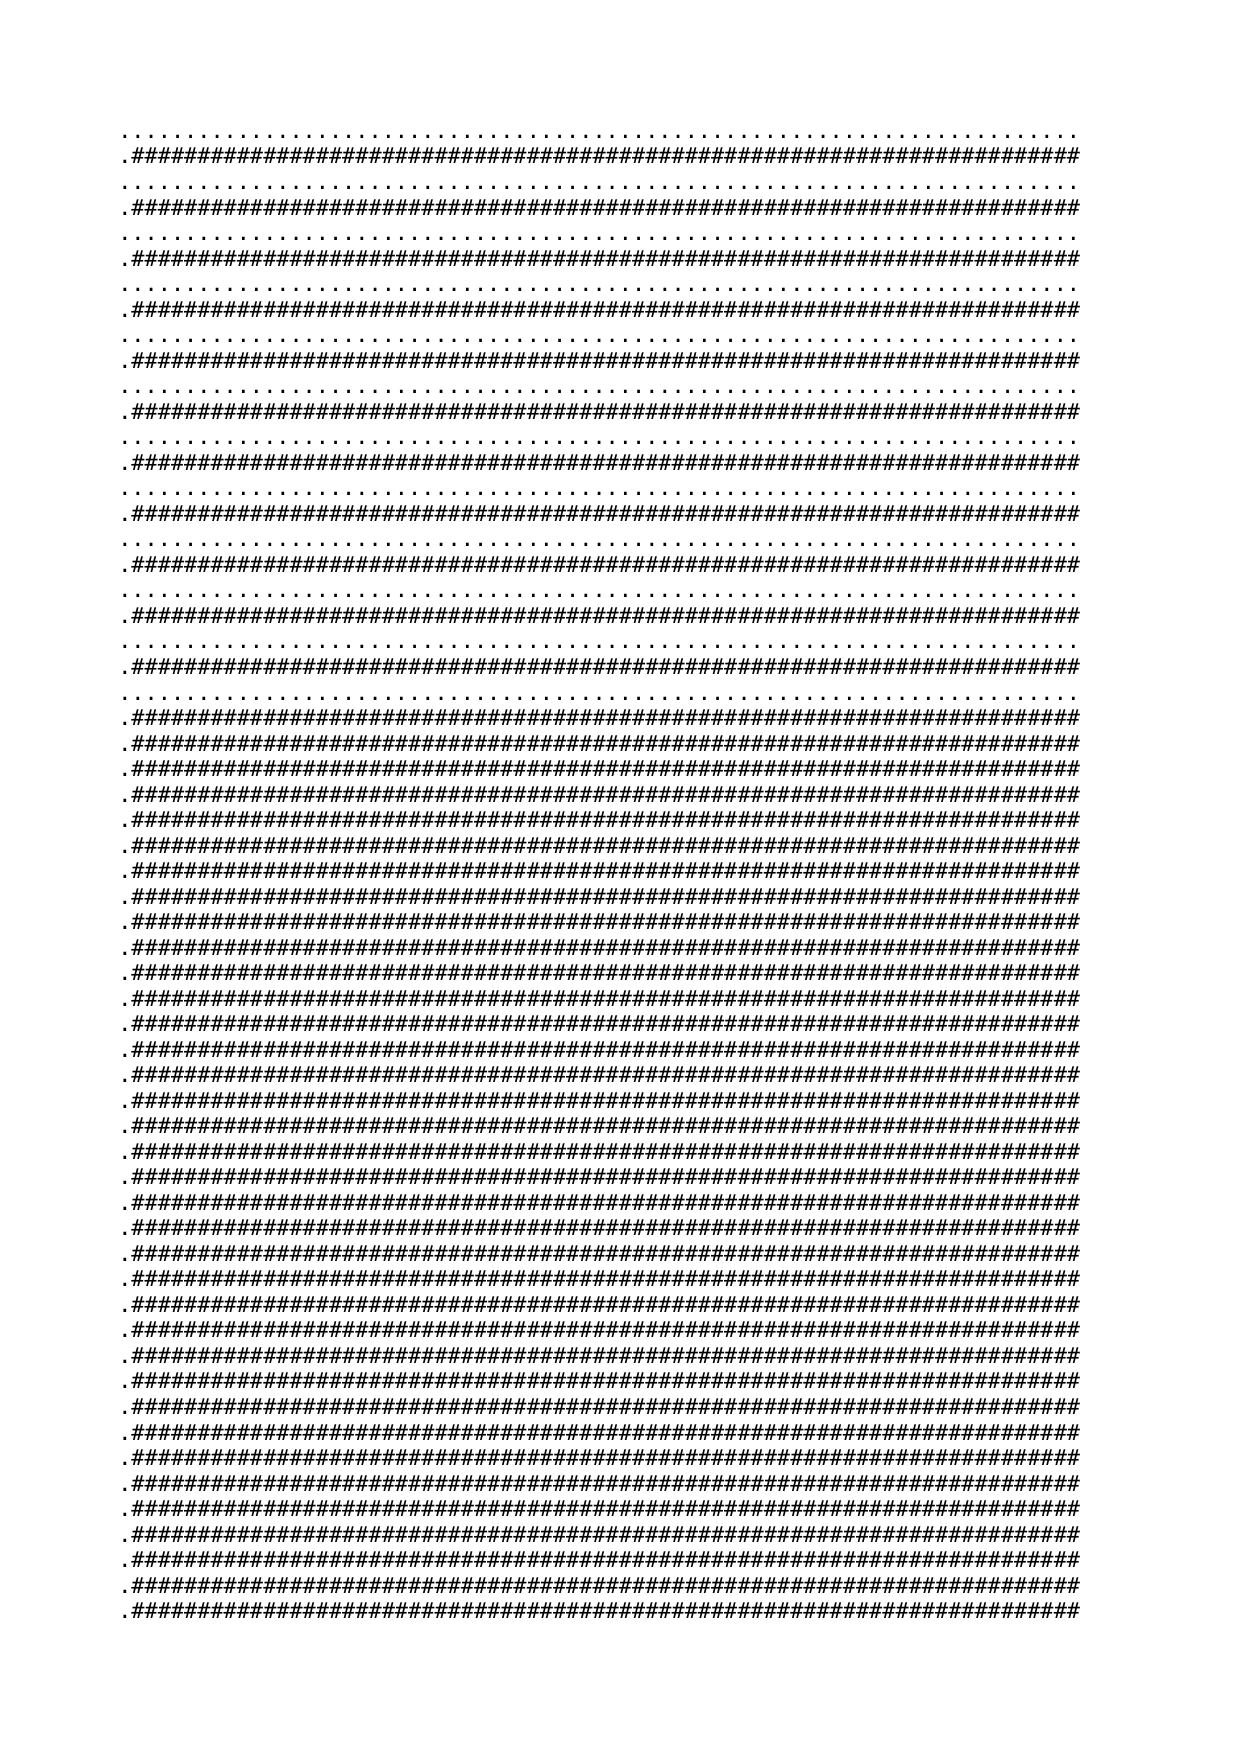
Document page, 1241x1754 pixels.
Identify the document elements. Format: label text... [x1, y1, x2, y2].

text .######################################################################## [118, 1343, 1122, 1369]
text .######################################################################## [118, 1037, 1122, 1062]
text ......................................................................... [118, 373, 1122, 399]
text .######################################################################## [118, 450, 1122, 475]
text .######################################################################## [118, 960, 1122, 986]
text .######################################################################## [118, 1547, 1122, 1573]
text .######################################################################## [118, 1190, 1122, 1216]
text ......................................................................... [118, 577, 1122, 603]
text .######################################################################## [118, 1292, 1122, 1318]
text ......................................................................... [118, 169, 1122, 195]
text .######################################################################## [118, 1420, 1122, 1445]
text .######################################################################## [118, 884, 1122, 909]
text .######################################################################## [118, 1522, 1122, 1547]
text .######################################################################## [118, 1598, 1122, 1624]
text .######################################################################## [118, 501, 1122, 526]
text .######################################################################## [118, 1241, 1122, 1267]
text .######################################################################## [118, 348, 1122, 373]
text .######################################################################## [118, 1164, 1122, 1190]
text .######################################################################## [118, 1394, 1122, 1420]
text .######################################################################## [118, 705, 1122, 731]
text ......................................................................... [118, 118, 1122, 144]
text .######################################################################## [118, 144, 1122, 169]
text .######################################################################## [118, 1267, 1122, 1292]
text .######################################################################## [118, 195, 1122, 220]
text .######################################################################## [118, 1113, 1122, 1139]
text .######################################################################## [118, 807, 1122, 833]
text .######################################################################## [118, 782, 1122, 807]
text .######################################################################## [118, 399, 1122, 424]
text .######################################################################## [118, 1216, 1122, 1241]
text .######################################################################## [118, 1088, 1122, 1113]
text .######################################################################## [118, 986, 1122, 1011]
text .######################################################################## [118, 731, 1122, 756]
text .######################################################################## [118, 552, 1122, 577]
text .######################################################################## [118, 909, 1122, 935]
text ......................................................................... [118, 628, 1122, 654]
text ......................................................................... [118, 424, 1122, 450]
text ......................................................................... [118, 526, 1122, 552]
text .######################################################################## [118, 654, 1122, 679]
text ......................................................................... [118, 220, 1122, 246]
text .######################################################################## [118, 1011, 1122, 1037]
text .######################################################################## [118, 1471, 1122, 1496]
text .######################################################################## [118, 1318, 1122, 1343]
text .######################################################################## [118, 1445, 1122, 1471]
text .######################################################################## [118, 297, 1122, 322]
text .######################################################################## [118, 603, 1122, 628]
text .######################################################################## [118, 1496, 1122, 1522]
text ......................................................................... [118, 322, 1122, 348]
text ......................................................................... [118, 475, 1122, 501]
text ......................................................................... [118, 271, 1122, 297]
text ......................................................................... [118, 679, 1122, 705]
text .######################################################################## [118, 1139, 1122, 1164]
text .######################################################################## [118, 935, 1122, 960]
text .######################################################################## [118, 833, 1122, 858]
text .######################################################################## [118, 1062, 1122, 1088]
text .######################################################################## [118, 756, 1122, 782]
text .######################################################################## [118, 858, 1122, 884]
text .######################################################################## [118, 1573, 1122, 1598]
text .######################################################################## [118, 246, 1122, 271]
text .######################################################################## [118, 1369, 1122, 1394]
